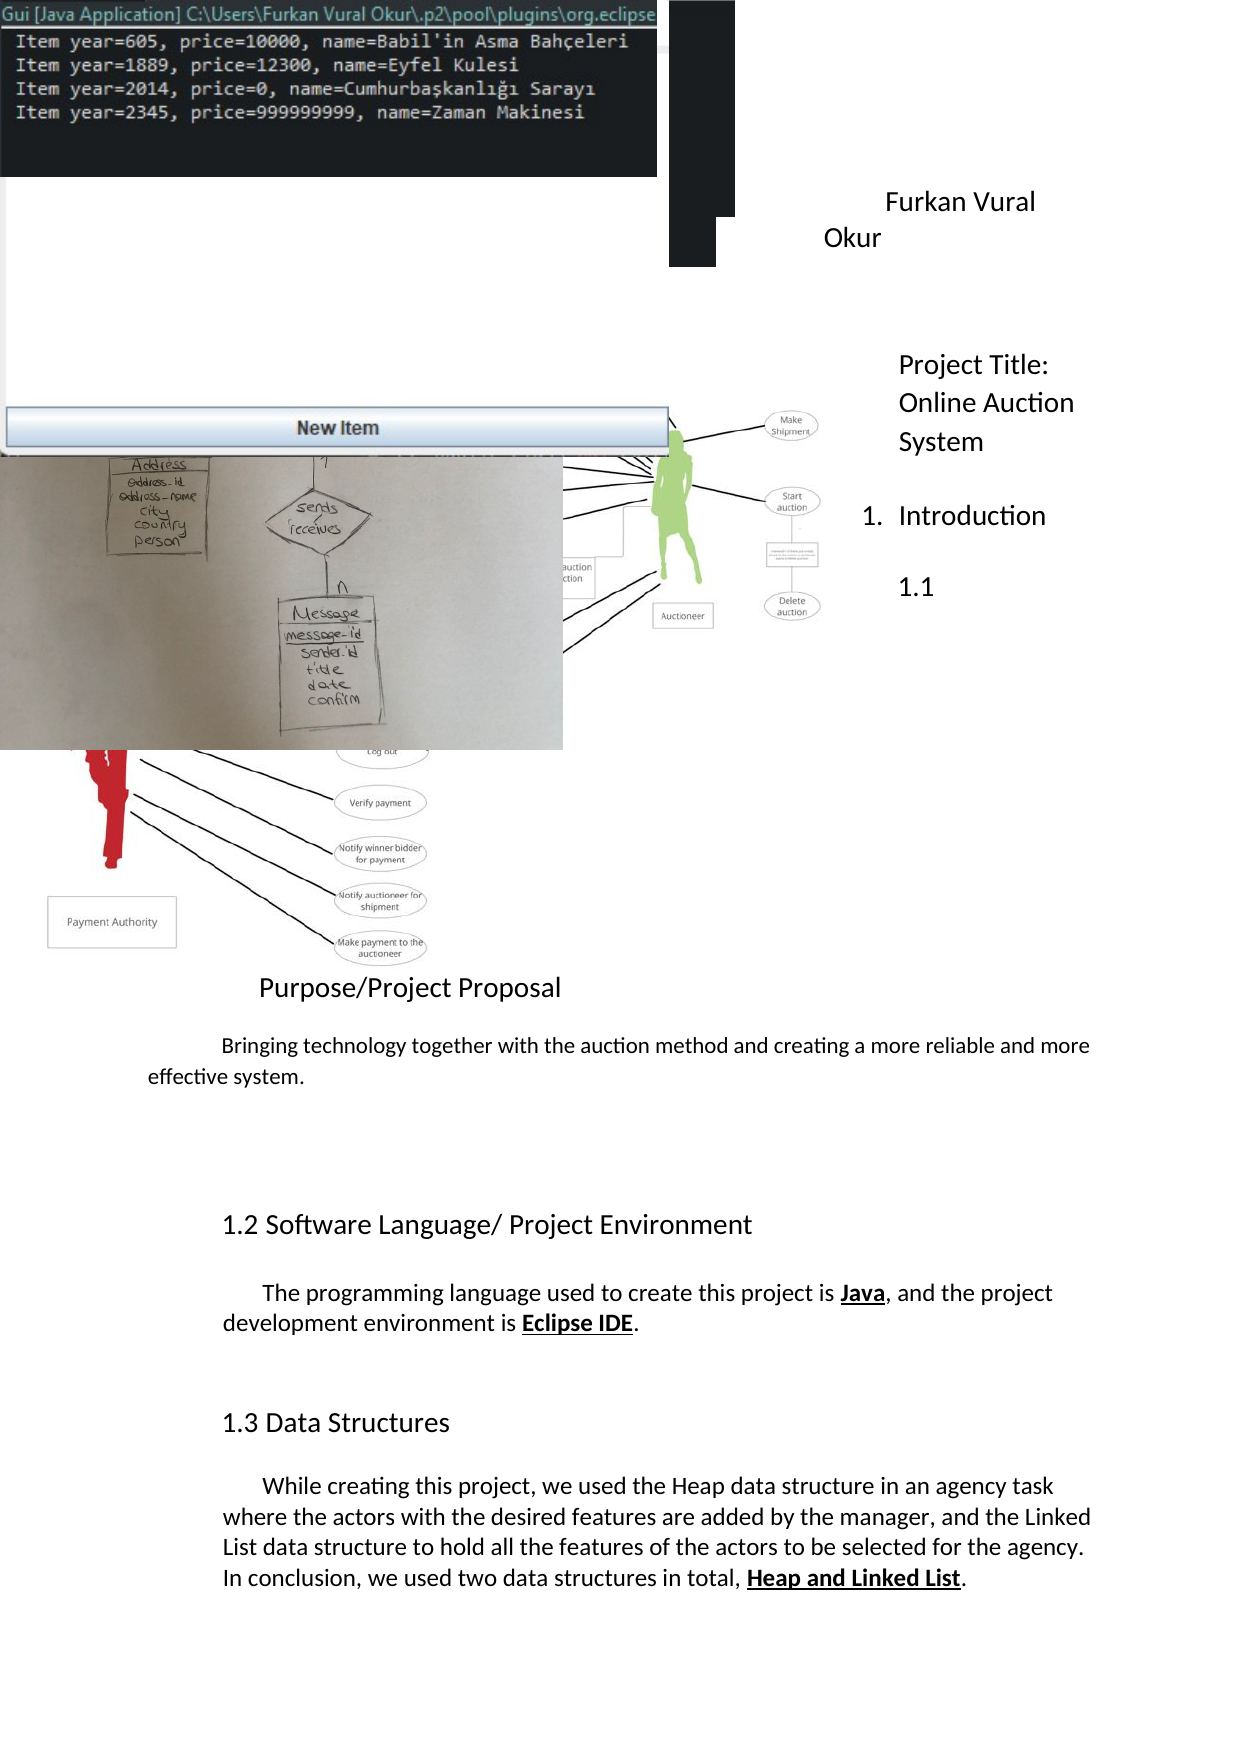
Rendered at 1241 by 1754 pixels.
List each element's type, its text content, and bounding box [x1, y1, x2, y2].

list Software Language/ Project Environment [221, 1206, 1093, 1241]
list While creating this project, we used the Heap data structure in an agency task where the actors with the desired features are added by the manager, and the Linked List data structure to hold all the features of the actors to be selected for the agency. In conclusion, we used two data structures in total, Heap and Linked List. [223, 1470, 1093, 1592]
list Introduction [824, 497, 1093, 533]
list Purpose/Project Proposal [221, 568, 1093, 1004]
list Furkan Vural Okur [824, 183, 1093, 254]
picture [0, 0, 824, 969]
list Data Structures [221, 1404, 1093, 1440]
text Bringing technology together with the auction method and creating a more reliable and more effective system. [148, 1029, 1093, 1090]
list The programming language used to create this project is Java, and the project development environment is Eclipse IDE. [223, 1277, 1093, 1338]
list Project Title: Online Auction System [824, 346, 1093, 458]
